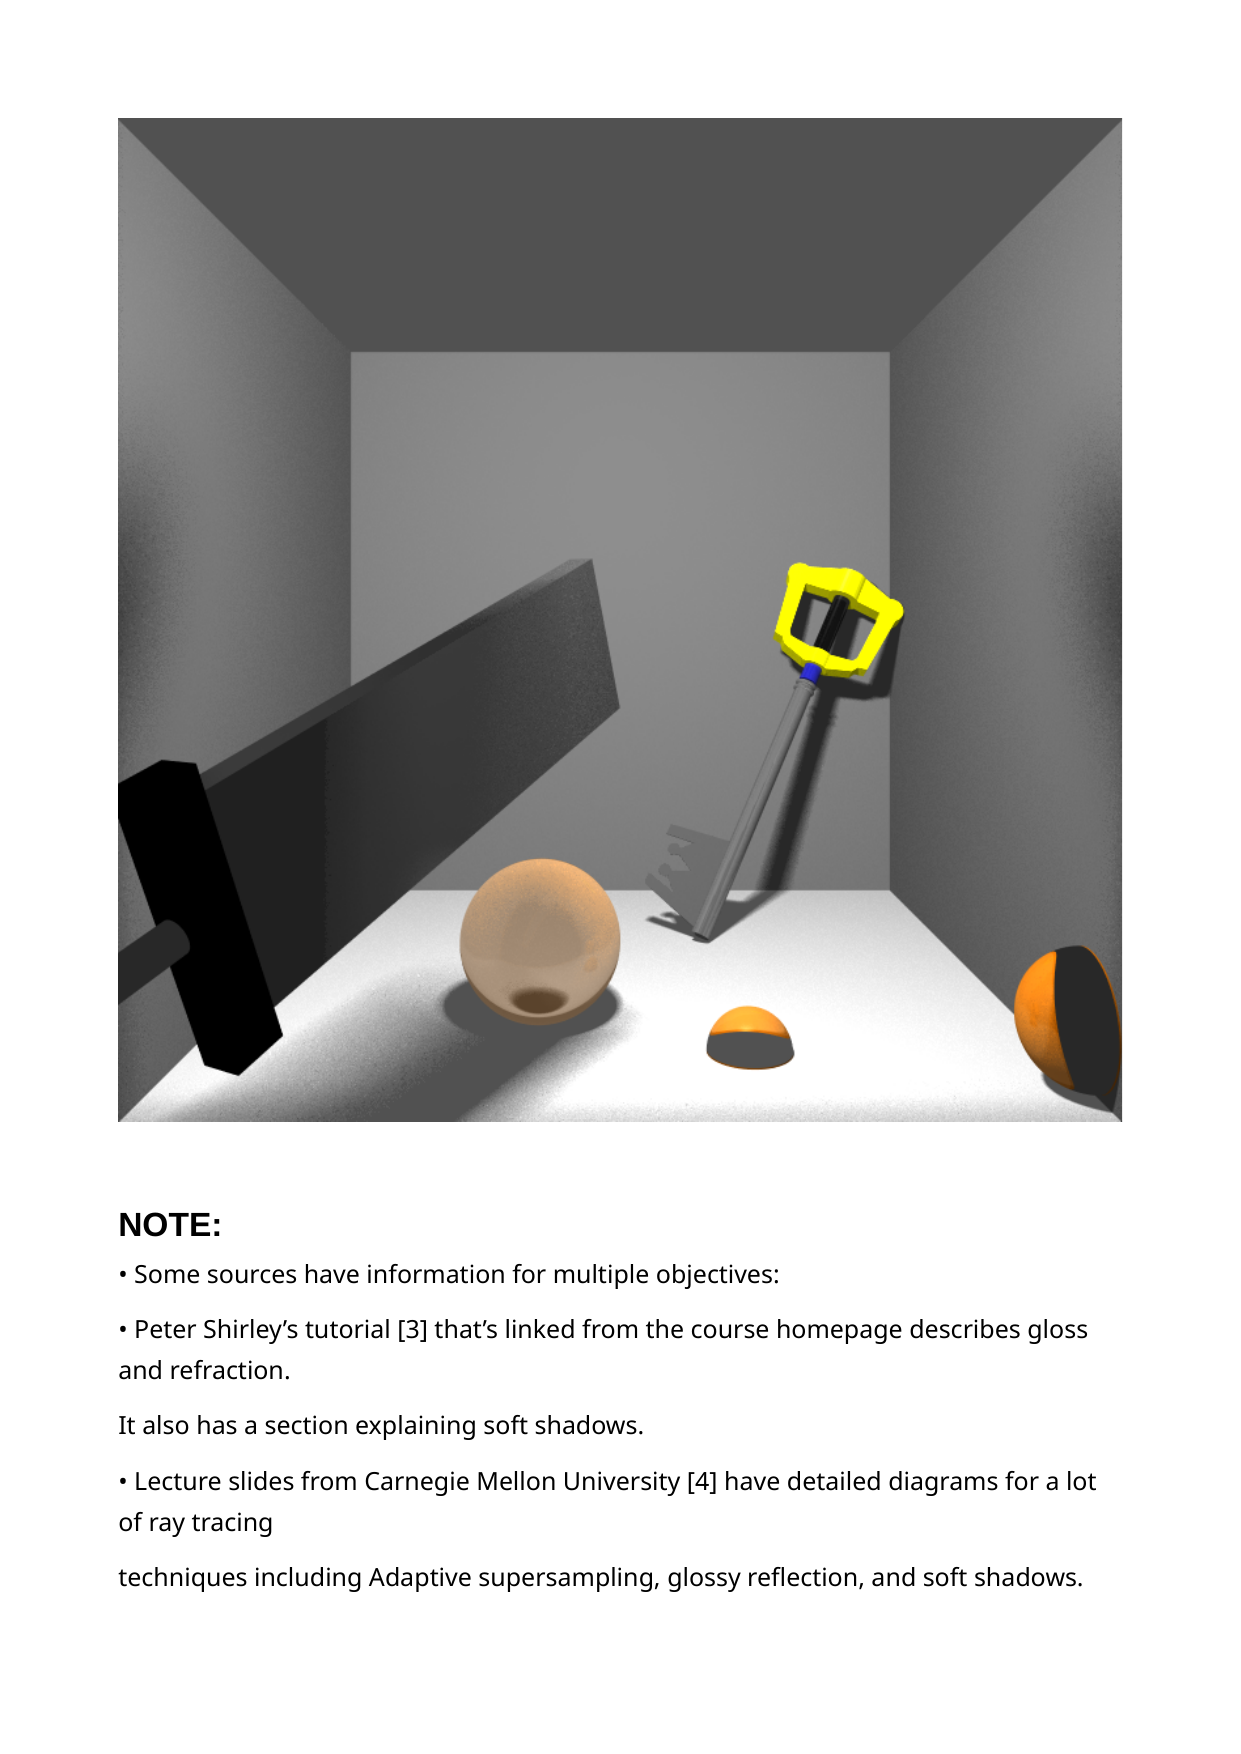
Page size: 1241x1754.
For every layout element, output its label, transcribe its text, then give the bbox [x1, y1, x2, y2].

text • Peter Shirley’s tutorial [3] that’s linked from the course homepage describes gloss and refraction. [118, 1312, 1122, 1387]
text techniques including Adaptive supersampling, glossy reflection, and soft shadows. [118, 1559, 1122, 1594]
subtitle NOTE: [118, 1205, 1122, 1244]
text • Some sources have information for multiple objectives: [118, 1256, 1122, 1290]
picture [118, 118, 1123, 1122]
text • Lecture slides from Carnegie Mellon University [4] have detailed diagrams for a lot of ray tracing [118, 1463, 1122, 1538]
text It also has a section explaining soft shadows. [118, 1408, 1122, 1442]
